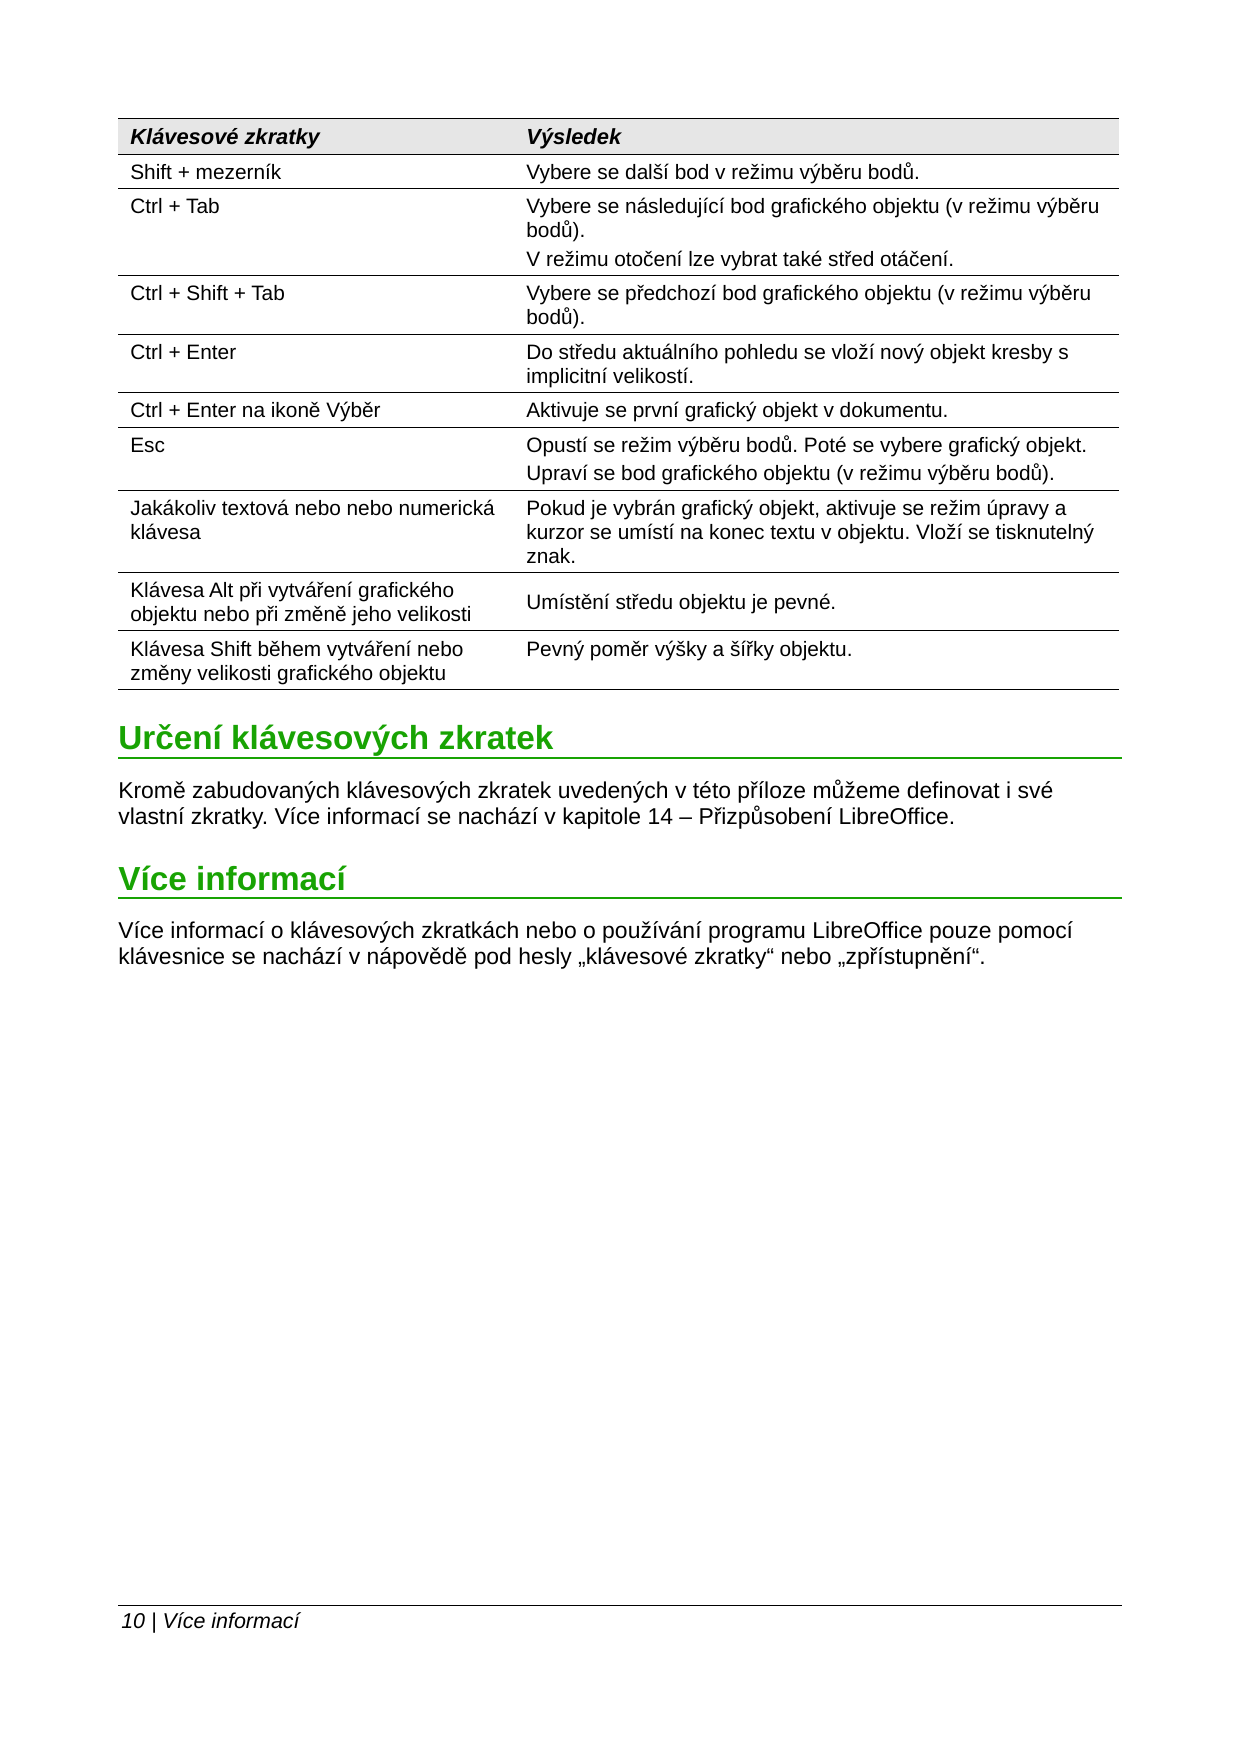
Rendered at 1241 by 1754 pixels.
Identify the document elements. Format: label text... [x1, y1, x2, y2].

table_cell Klávesa Shift během vytváření nebo změny velikosti grafického objektu [118, 631, 514, 689]
table_cell Aktivuje se první grafický objekt v dokumentu. [514, 393, 1119, 427]
table_cell Klávesa Alt při vytváření grafického objektu nebo při změně jeho velikosti [118, 573, 514, 630]
table_cell Vybere se další bod v režimu výběru bodů. [514, 155, 1119, 188]
text Více informací o klávesových zkratkách nebo o používání programu LibreOffice pouze pomocí klávesnice se nachází v nápovědě pod hesly „klávesové zkratky“ nebo „zpřístupnění“. [118, 917, 1122, 970]
table_cell Ctrl + Shift + Tab [118, 276, 514, 334]
table_cell Ctrl + Enter na ikoně Výběr [118, 393, 514, 427]
table_cell Ctrl + Tab [118, 189, 514, 275]
table_cell Esc [118, 428, 514, 489]
table_cell Vybere se předchozí bod grafického objektu (v režimu výběru bodů). [514, 276, 1119, 334]
table_cell Do středu aktuálního pohledu se vloží nový objekt kresby s implicitní velikostí. [514, 335, 1119, 392]
subtitle Více informací [118, 859, 1122, 897]
table_cell Shift + mezerník [118, 155, 514, 188]
table_header Klávesové zkratky [118, 119, 514, 154]
table_cell Opustí se režim výběru bodů. Poté se vybere grafický objekt. Upraví se bod grafického objektu (v režimu výběru bodů). [514, 428, 1119, 489]
table_cell Jakákoliv textová nebo nebo numerická klávesa [118, 491, 514, 572]
table_cell Pokud je vybrán grafický objekt, aktivuje se režim úpravy a kurzor se umístí na konec textu v objektu. Vloží se tisknutelný znak. [514, 491, 1119, 572]
table_cell Umístění středu objektu je pevné. [514, 573, 1119, 630]
table_cell Pevný poměr výšky a šířky objektu. [514, 631, 1119, 689]
table_header Výsledek [514, 119, 1119, 154]
subtitle Určení klávesových zkratek [118, 718, 1122, 757]
text Kromě zabudovaných klávesových zkratek uvedených v této příloze můžeme definovat i své vlastní zkratky. Více informací se nachází v kapitole 14 – Přizpůsobení LibreOffice. [118, 777, 1122, 829]
table_cell Ctrl + Enter [118, 335, 514, 392]
table_cell Vybere se následující bod grafického objektu (v režimu výběru bodů). V režimu otočení lze vybrat také střed otáčení. [514, 189, 1119, 275]
